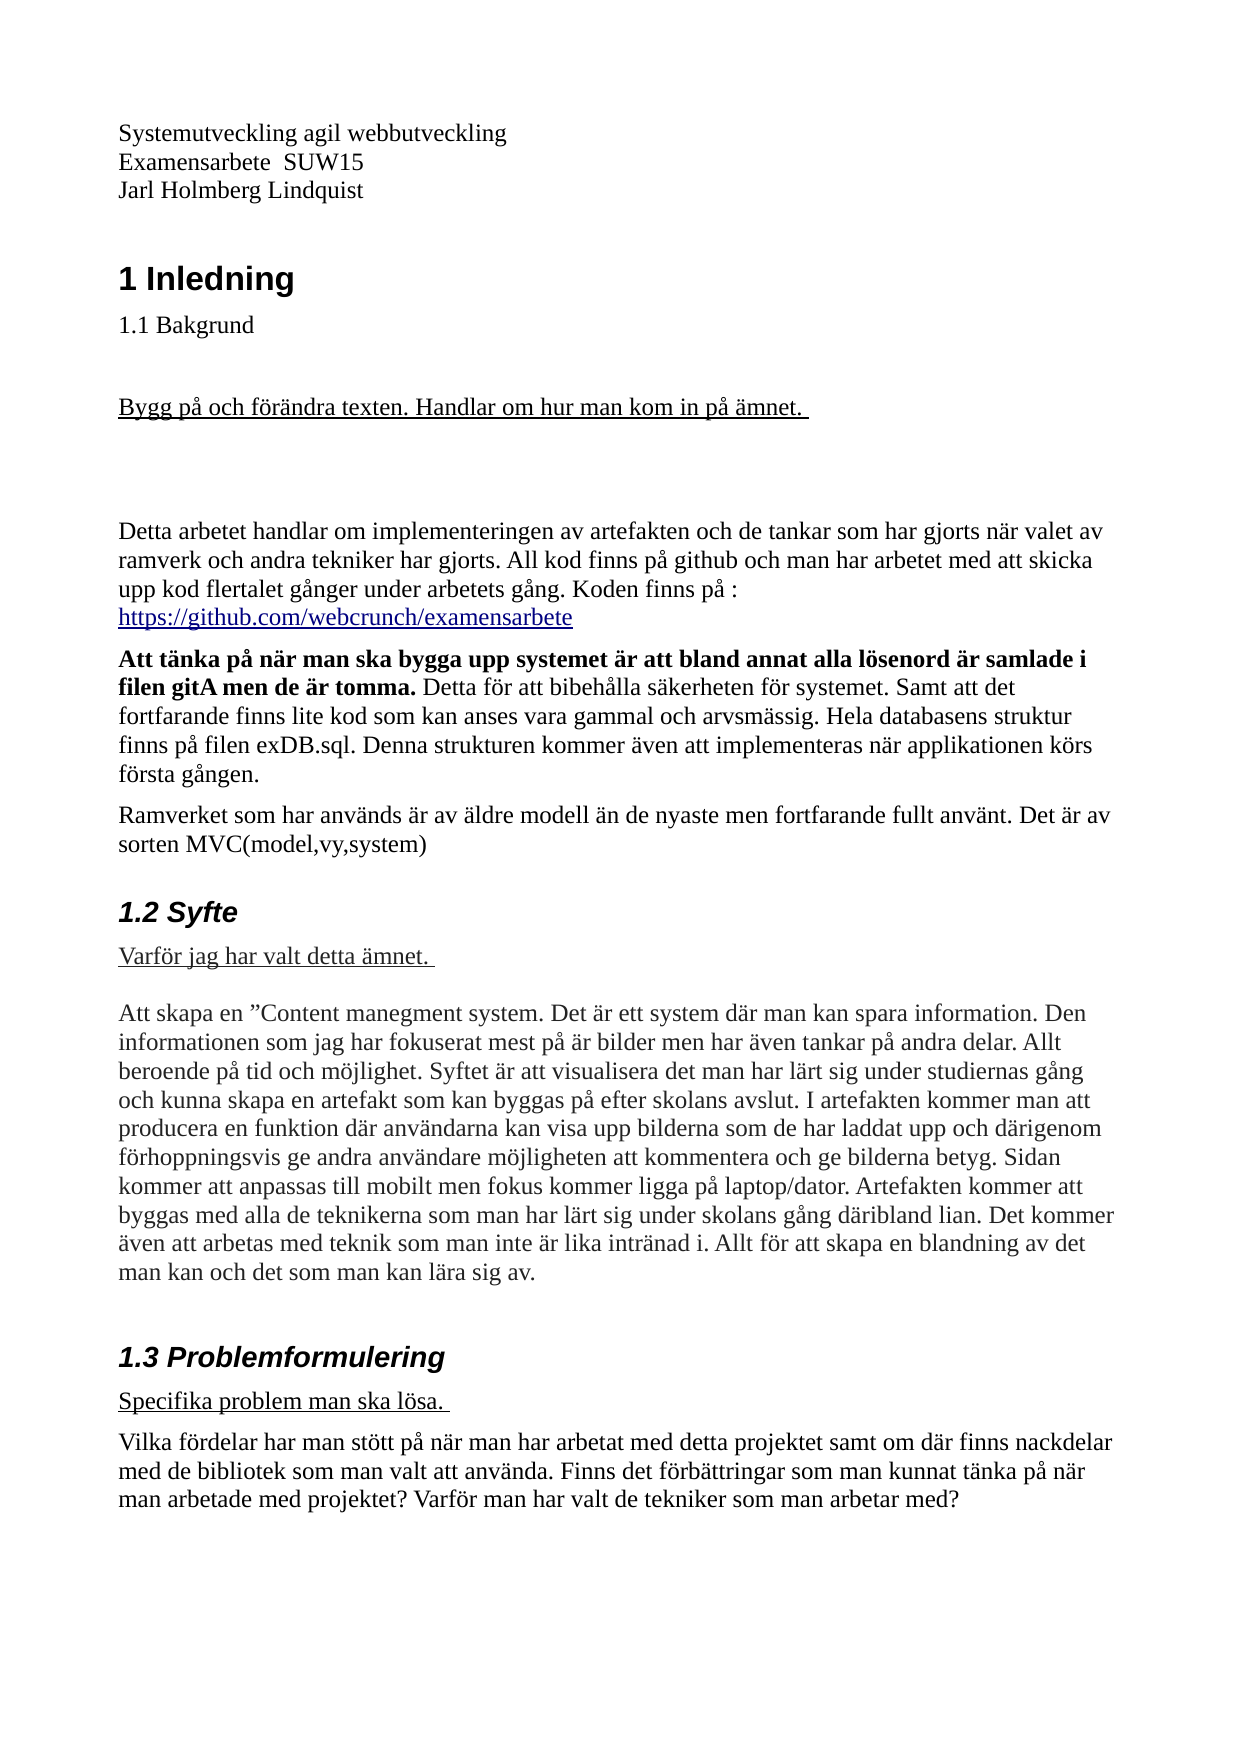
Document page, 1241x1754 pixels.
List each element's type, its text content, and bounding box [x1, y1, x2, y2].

text Att skapa en ”Content manegment system. Det är ett system där man kan spara information. Den informationen som jag har fokuserat mest på är bilder men har även tankar på andra delar. Allt beroende på tid och möjlighet. Syftet är att visualisera det man har lärt sig under studiernas gång och kunna skapa en artefakt som kan byggas på efter skolans avslut. I artefakten kommer man att producera en funktion där användarna kan visa upp bilderna som de har laddat upp och därigenom förhoppningsvis ge andra användare möjligheten att kommentera och ge bilderna betyg. Sidan kommer att anpassas till mobilt men fokus kommer ligga på laptop/dator. Artefakten kommer att byggas med alla de teknikerna som man har lärt sig under skolans gång däribland lian. Det kommer även att arbetas med teknik som man inte är lika intränad i. Allt för att skapa en blandning av det man kan och det som man kan lära sig av. [118, 998, 1122, 1286]
text Ramverket som har används är av äldre modell än de nyaste men fortfarande fullt använt. Det är av sorten MVC(model,vy,system) [118, 800, 1122, 857]
subtitle 1.2 Syfte [118, 895, 1122, 928]
text Detta arbetet handlar om implementeringen av artefakten och de tankar som har gjorts när valet av ramverk och andra tekniker har gjorts. All kod finns på github och man har arbetet med att skicka upp kod flertalet gånger under arbetets gång. Koden finns på : https://github.com/webcrunch/examensarbete [118, 516, 1122, 631]
text 1.1 Bakgrund [118, 310, 1122, 339]
text Specifika problem man ska lösa. [118, 1386, 1122, 1414]
text Varför jag har valt detta ämnet. [118, 941, 1122, 970]
subtitle 1 Inledning [118, 259, 1122, 297]
text Att tänka på när man ska bygga upp systemet är att bland annat alla lösenord är samlade i filen gitA men de är tomma. Detta för att bibehålla säkerheten för systemet. Samt att det fortfarande finns lite kod som kan anses vara gammal och arvsmässig. Hela databasens struktur finns på filen exDB.sql. Denna strukturen kommer även att implementeras när applikationen körs första gången. [118, 644, 1122, 787]
text Vilka fördelar har man stött på när man har arbetat med detta projektet samt om där finns nackdelar med de bibliotek som man valt att använda. Finns det förbättringar som man kunnat tänka på när man arbetade med projektet? Varför man har valt de tekniker som man arbetar med? [118, 1427, 1122, 1513]
text Bygg på och förändra texten. Handlar om hur man kom in på ämnet. [118, 392, 1122, 421]
subtitle 1.3 Problemformulering [118, 1340, 1122, 1373]
